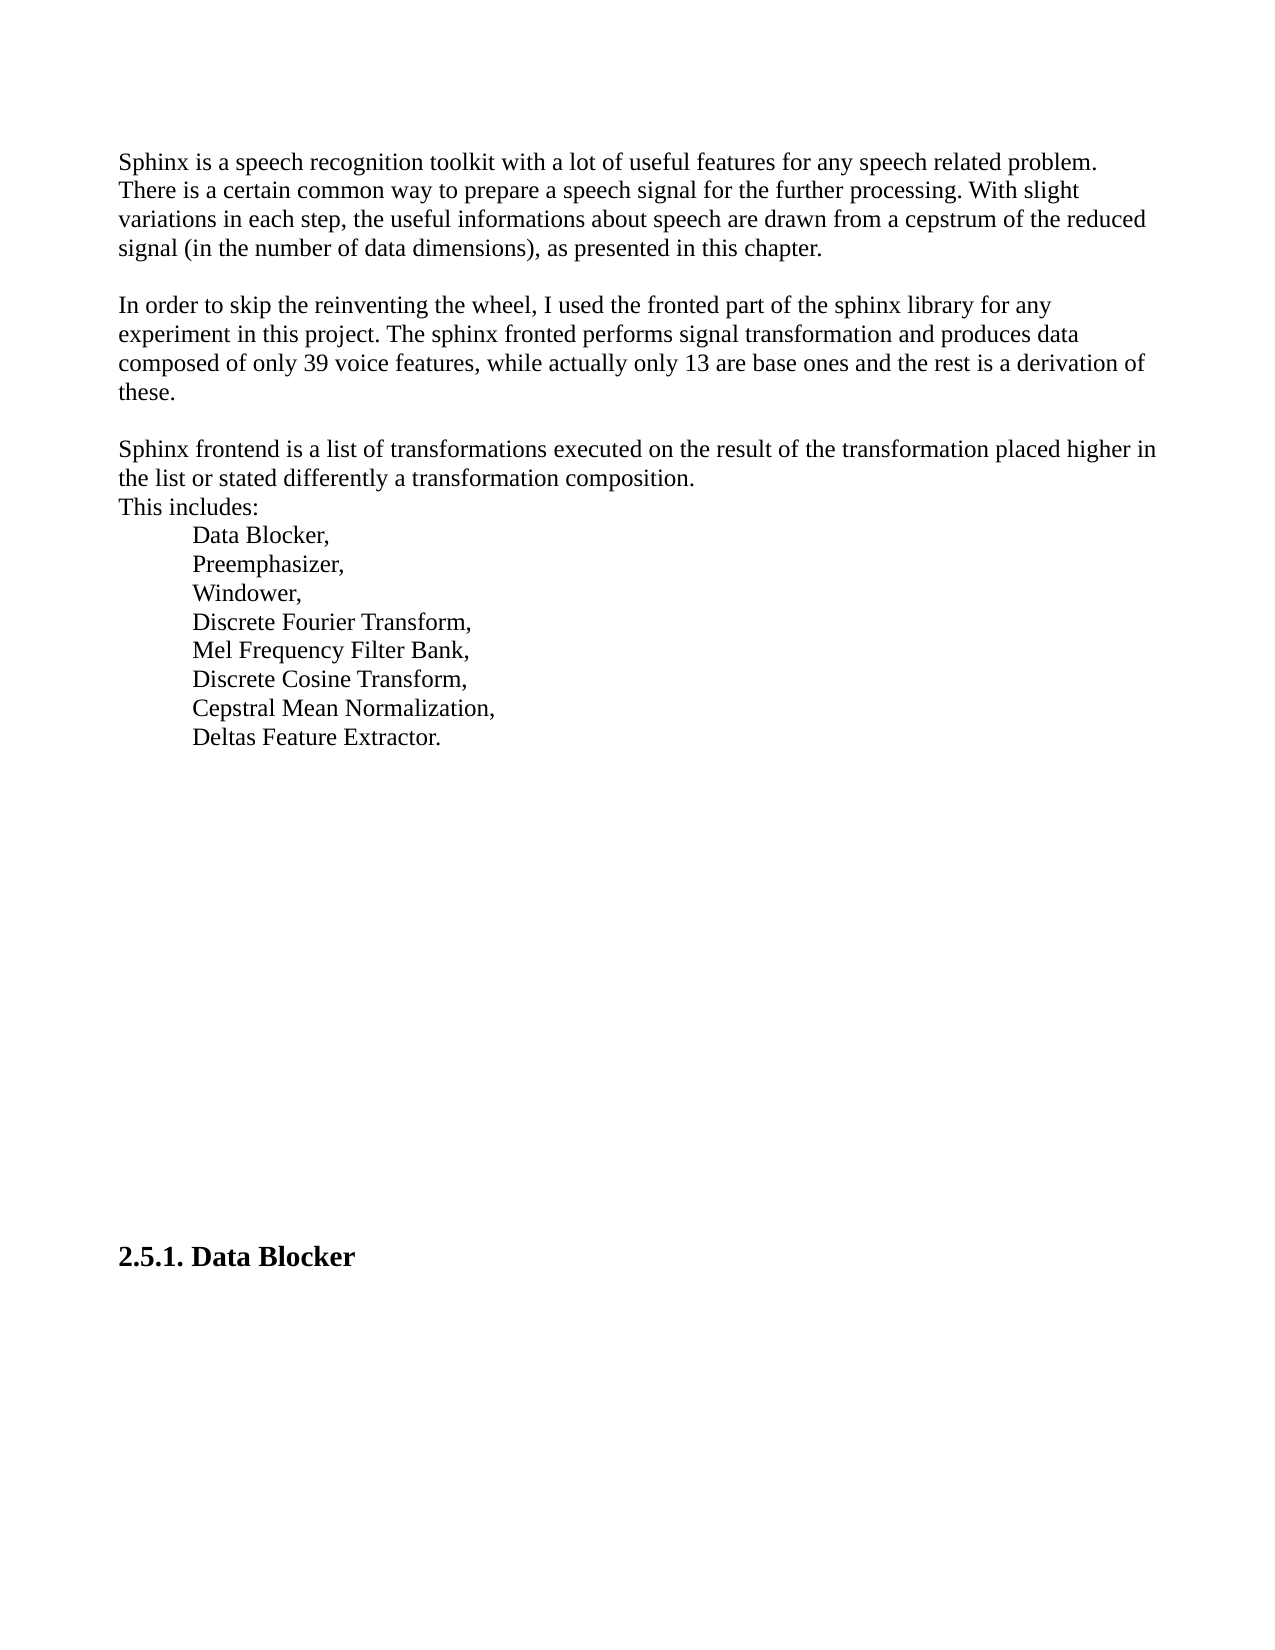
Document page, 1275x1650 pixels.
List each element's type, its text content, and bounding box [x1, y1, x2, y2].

text Sphinx is a speech recognition toolkit with a lot of useful features for any speech related problem. [118, 147, 1157, 176]
text In order to skip the reinventing the wheel, I used the fronted part of the sphinx library for any experiment in this project. The sphinx fronted performs signal transformation and produces data composed of only 39 voice features, while actually only 13 are base ones and the rest is a derivation of these. [118, 291, 1157, 406]
text Discrete Cosine Transform, [118, 664, 1157, 693]
text Preemphasizer, [118, 549, 1157, 578]
text Deltas Feature Extractor. [118, 722, 1157, 751]
text Discrete Fourier Transform, [118, 607, 1157, 636]
text Mel Frequency Filter Bank, [118, 636, 1157, 664]
text There is a certain common way to prepare a speech signal for the further processing. With slight variations in each step, the useful informations about speech are drawn from a cepstrum of the reduced signal (in the number of data dimensions), as presented in this chapter. [118, 176, 1157, 262]
text This includes: [118, 492, 1157, 521]
text Data Blocker, [118, 521, 1157, 549]
text Sphinx frontend is a list of transformations executed on the result of the transformation placed higher in the list or stated differently a transformation composition. [118, 434, 1157, 492]
list 2.5.1. Data Blocker [81, 1239, 1157, 1273]
text Windower, [118, 578, 1157, 607]
text Cepstral Mean Normalization, [118, 693, 1157, 722]
